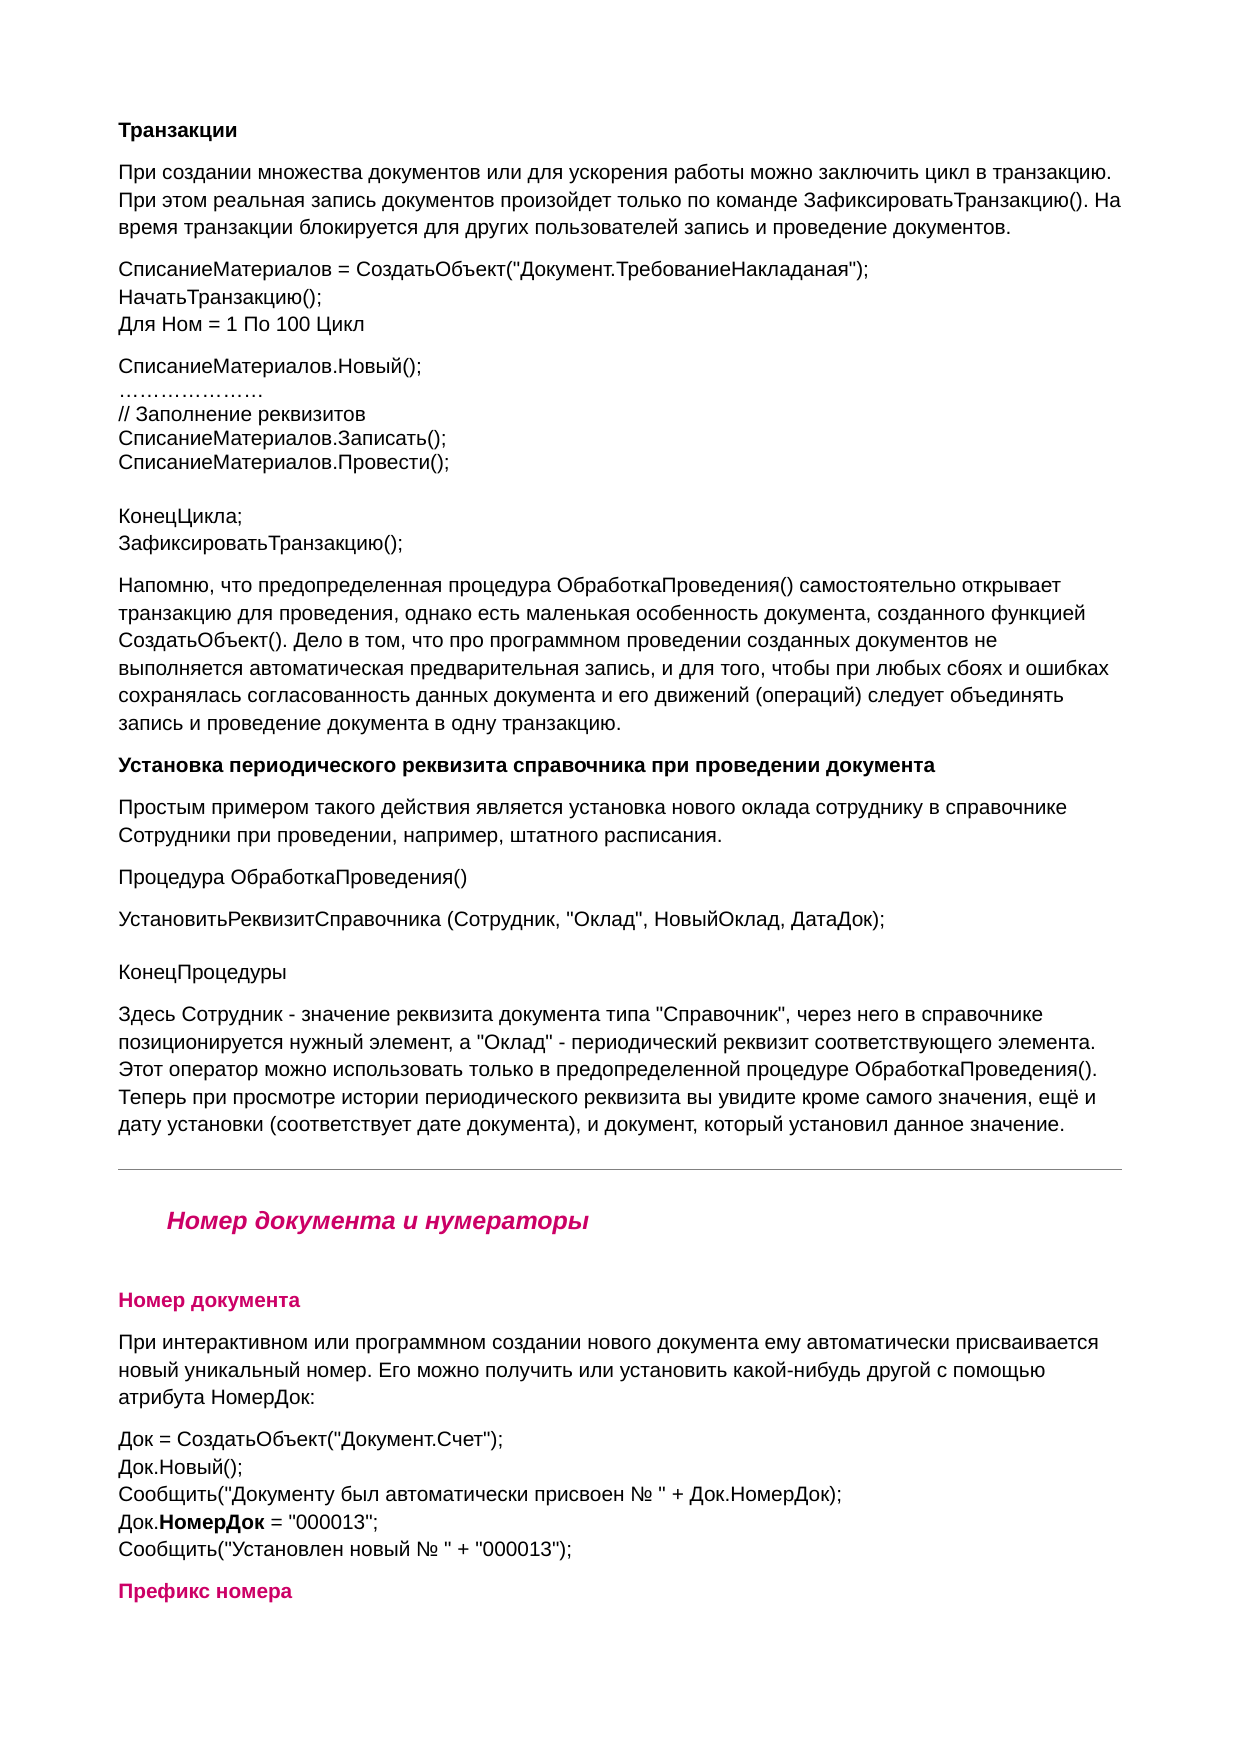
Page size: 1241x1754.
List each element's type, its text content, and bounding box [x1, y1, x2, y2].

text Префикс номера [118, 1579, 1122, 1603]
text Транзакции [118, 118, 1122, 142]
text Установка периодического реквизита справочника при проведении документа [118, 753, 1122, 777]
text УстановитьРеквизитСправочника (Сотрудник, "Оклад", НовыйОклад, ДатаДок); [118, 907, 1122, 931]
text Док = СоздатьОбъект("Документ.Счет"); Док.Новый(); Сообщить("Документу был автоматически присвоен № " + Док.НомерДок); Док.НомерДок = "000013"; Сообщить("Установлен новый № " + "000013"); [118, 1427, 1122, 1561]
text При создании множества документов или для ускорения работы можно заключить цикл в транзакцию. При этом реальная запись документов произойдет только по команде ЗафиксироватьТранзакцию(). На время транзакции блокируется для других пользователей запись и проведение документов. [118, 160, 1122, 239]
text Здесь Сотрудник - значение реквизита документа типа "Справочник", через него в справочнике позиционируется нужный элемент, а "Оклад" - периодический реквизит соответствующего элемента. Этот оператор можно использовать только в предопределенной процедуре ОбработкаПроведения(). Теперь при просмотре истории периодического реквизита вы увидите кроме самого значения, ещё и дату установки (соответствует дате документа), и документ, который установил данное значение. [118, 1002, 1122, 1136]
text КонецЦикла; ЗафиксироватьТранзакцию(); [118, 504, 1122, 555]
text Простым примером такого действия является установка нового оклада сотруднику в справочнике Сотрудники при проведении, например, штатного расписания. [118, 795, 1122, 846]
text Напомню, что предопределенная процедура ОбработкаПроведения() самостоятельно открывает транзакцию для проведения, однако есть маленькая особенность документа, созданного функцией СоздатьОбъект(). Дело в том, что про программном проведении созданных документов не выполняется автоматическая предварительная запись, и для того, чтобы при любых сбоях и ошибках сохранялась согласованность данных документа и его движений (операций) следует объединять запись и проведение документа в одну транзакцию. [118, 573, 1122, 735]
text СписаниеМатериалов.Новый(); ………………… // Заполнение реквизитов СписаниеМатериалов.Записать(); СписаниеМатериалов.Провести(); [118, 354, 1122, 474]
text Номер документа и нумераторы [118, 1199, 1122, 1242]
text Процедура ОбработкаПроведения() [118, 864, 1122, 888]
text Номер документа [118, 1261, 1122, 1312]
text При интерактивном или программном создании нового документа ему автоматически присваивается новый уникальный номер. Его можно получить или установить какой-нибудь другой с помощью атрибута НомерДок: [118, 1330, 1122, 1409]
text КонецПроцедуры [118, 960, 1122, 984]
text СписаниеМатериалов = СоздатьОбъект("Документ.ТребованиеНакладаная"); НачатьТранзакцию(); Для Ном = 1 По 100 Цикл [118, 257, 1122, 336]
